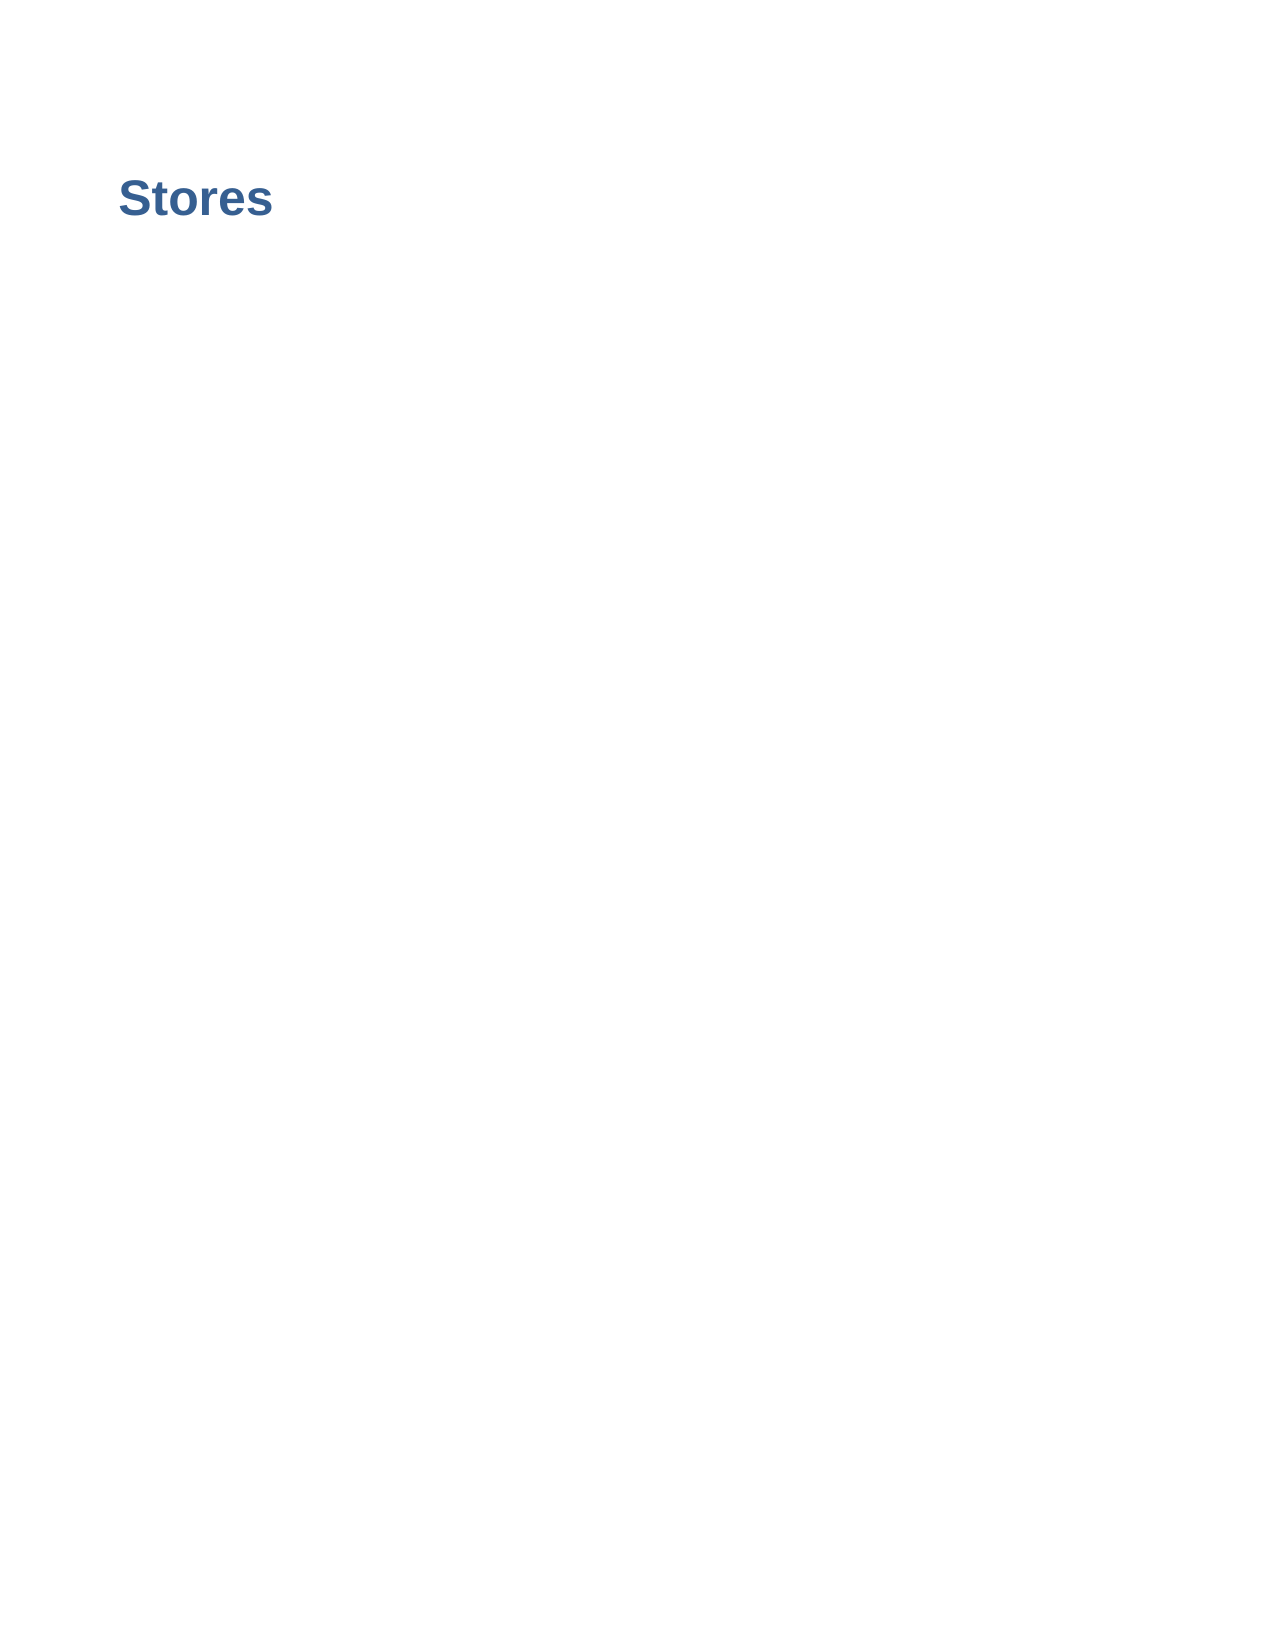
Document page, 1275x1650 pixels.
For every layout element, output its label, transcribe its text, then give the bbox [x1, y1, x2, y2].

text Stores [118, 168, 1157, 226]
